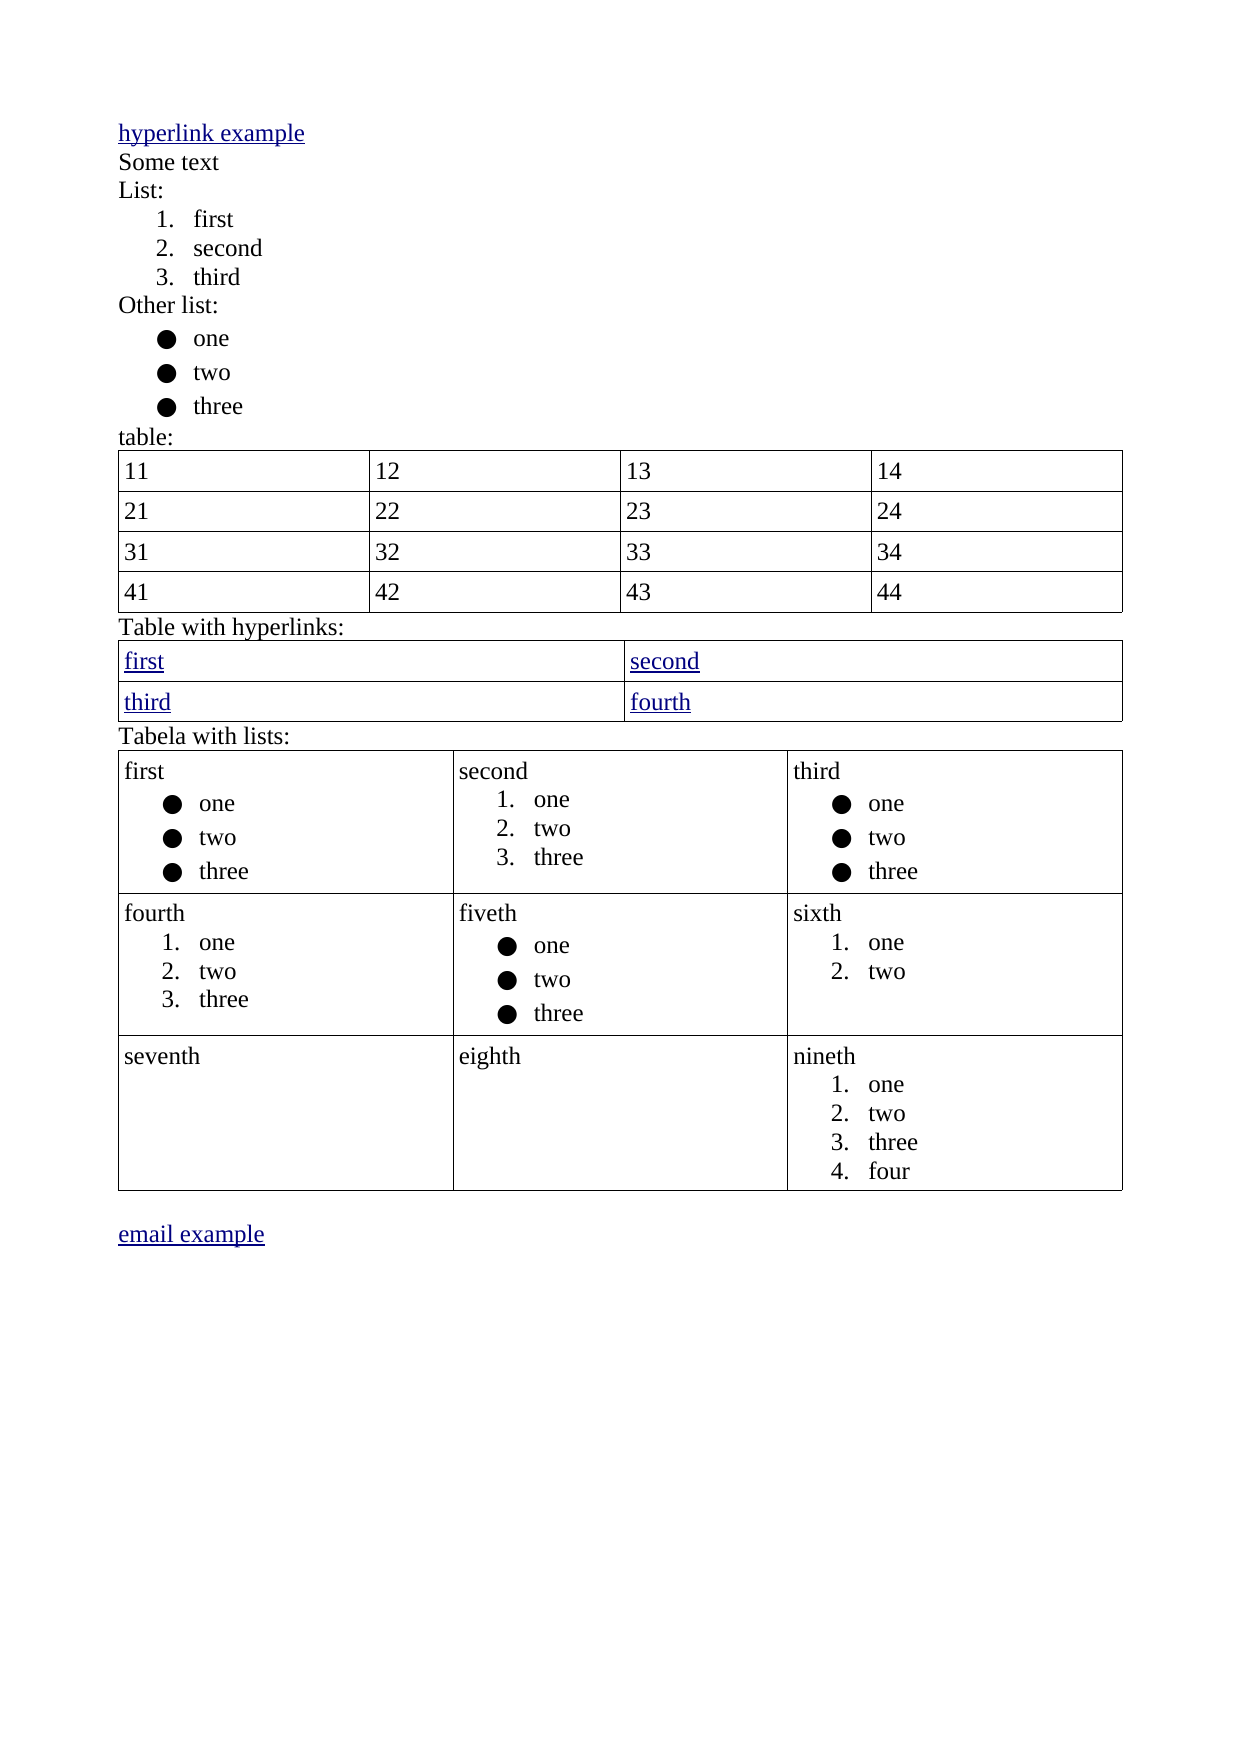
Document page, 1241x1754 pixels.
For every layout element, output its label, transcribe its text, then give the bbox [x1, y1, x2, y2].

table_cell fourth [625, 682, 1122, 721]
table_cell fourth one two three [119, 894, 453, 1035]
list second [156, 233, 1122, 262]
table_cell eighth [454, 1036, 787, 1190]
table_header 12 [370, 451, 620, 491]
table_cell 43 [621, 572, 871, 612]
table_header 14 [872, 451, 1122, 491]
text Some text [118, 147, 1122, 176]
table_cell 31 [119, 532, 369, 571]
text table: [118, 422, 1122, 450]
table_header 11 [119, 451, 369, 491]
table_header second one two three [454, 751, 787, 892]
table_cell sixth one two [788, 894, 1122, 1035]
text Other list: [118, 291, 1122, 319]
table_cell seventh [119, 1036, 453, 1190]
text Tabela with lists: [118, 722, 1122, 750]
list first [156, 204, 1122, 233]
table_header third one two three [788, 751, 1122, 892]
table_header second [625, 641, 1122, 681]
text List: [118, 176, 1122, 204]
table_cell third [119, 682, 624, 721]
table_cell 42 [370, 572, 620, 612]
table_header 13 [621, 451, 871, 491]
table_cell nineth one two three four [788, 1036, 1122, 1190]
text Table with hyperlinks: [118, 613, 1122, 640]
table_cell 23 [621, 492, 871, 531]
table_cell 44 [872, 572, 1122, 612]
text email example [118, 1219, 1122, 1248]
table_header first one two three [119, 751, 453, 892]
table_header first [119, 641, 624, 681]
table_cell 34 [872, 532, 1122, 571]
table_cell 22 [370, 492, 620, 531]
table_cell 41 [119, 572, 369, 612]
table_cell 24 [872, 492, 1122, 531]
text hyperlink example [118, 118, 1122, 147]
table_cell 33 [621, 532, 871, 571]
table_cell fiveth one two three [454, 894, 787, 1035]
list one [156, 319, 1122, 353]
list third [156, 262, 1122, 291]
list three [156, 387, 1122, 422]
list two [156, 353, 1122, 387]
table_cell 32 [370, 532, 620, 571]
table_cell 21 [119, 492, 369, 531]
